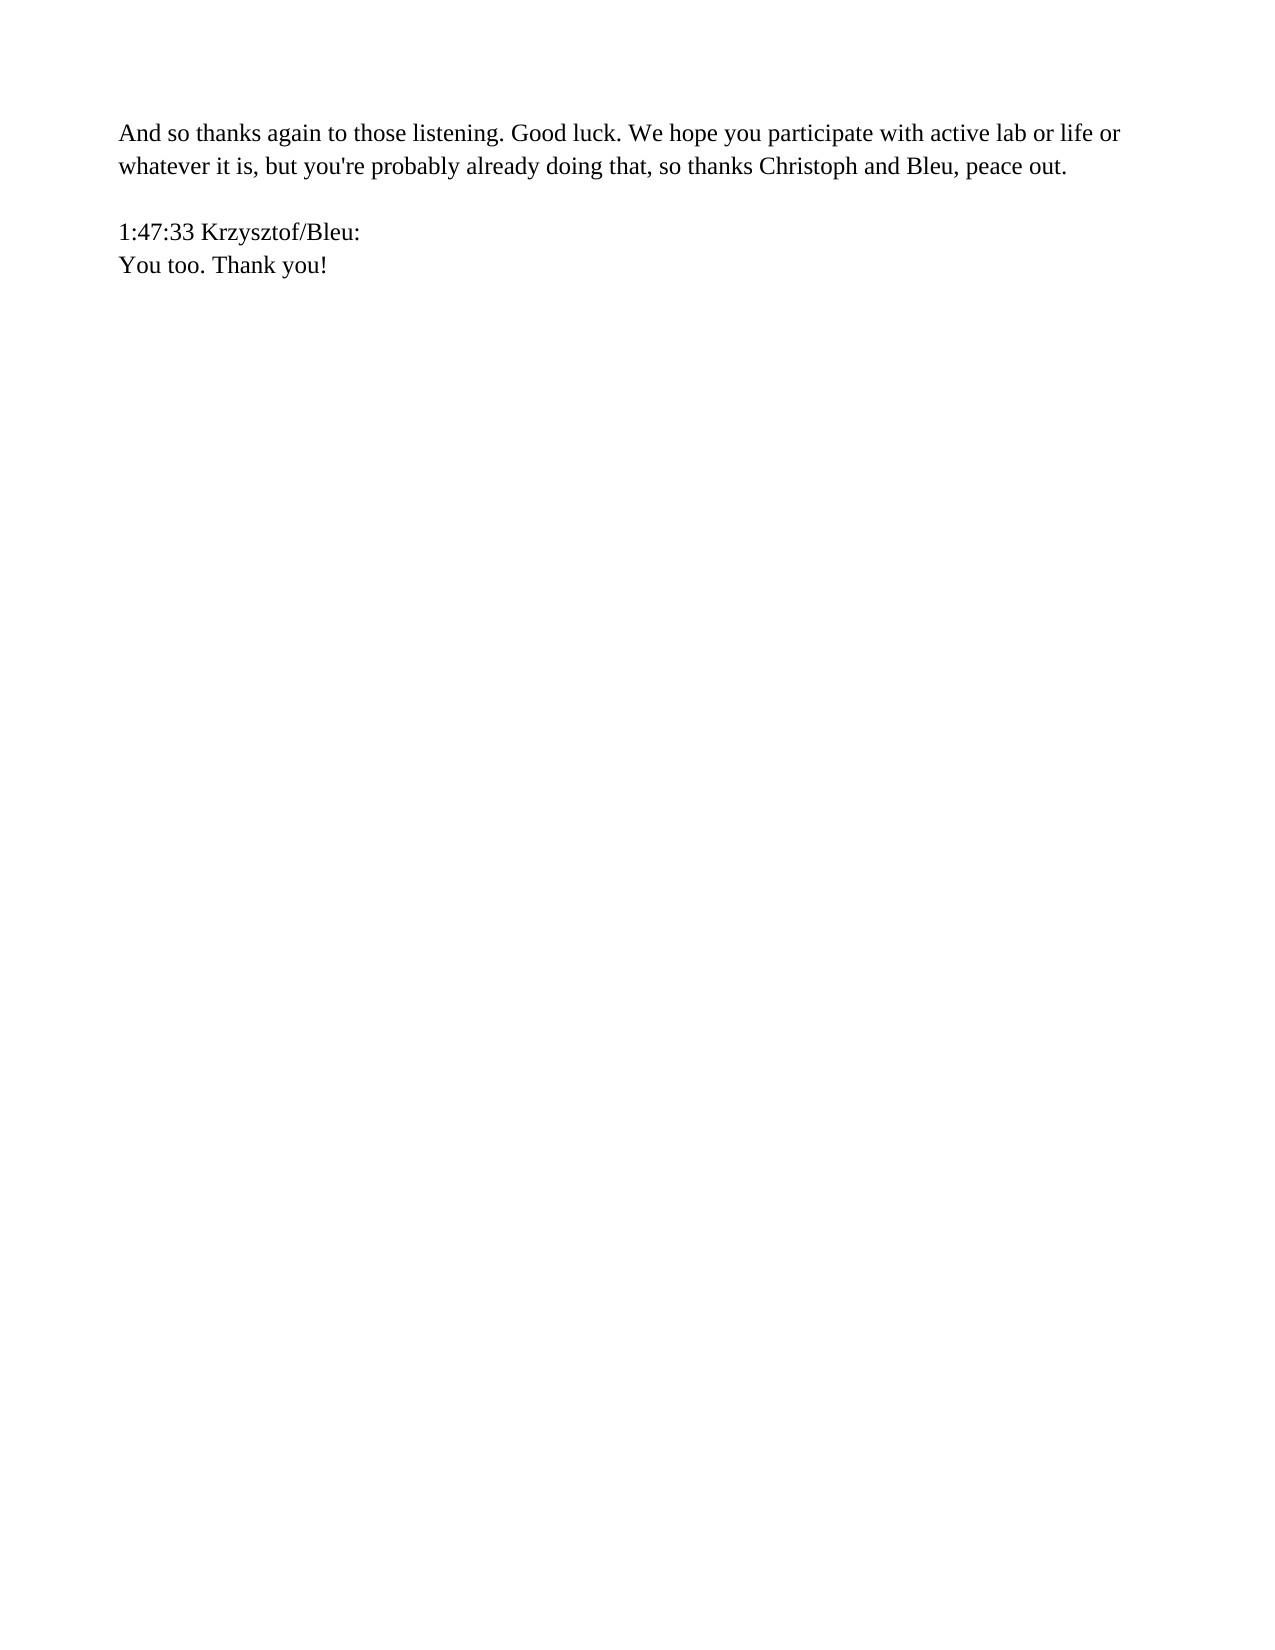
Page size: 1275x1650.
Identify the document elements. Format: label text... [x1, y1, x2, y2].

text And so thanks again to those listening. Good luck. We hope you participate with active lab or life or whatever it is, but you're probably already doing that, so thanks Christoph and Bleu, peace out. [118, 118, 1157, 180]
text You too. Thank you! [118, 250, 1157, 279]
text 1:47:33 Krzysztof/Bleu: [118, 217, 1157, 246]
